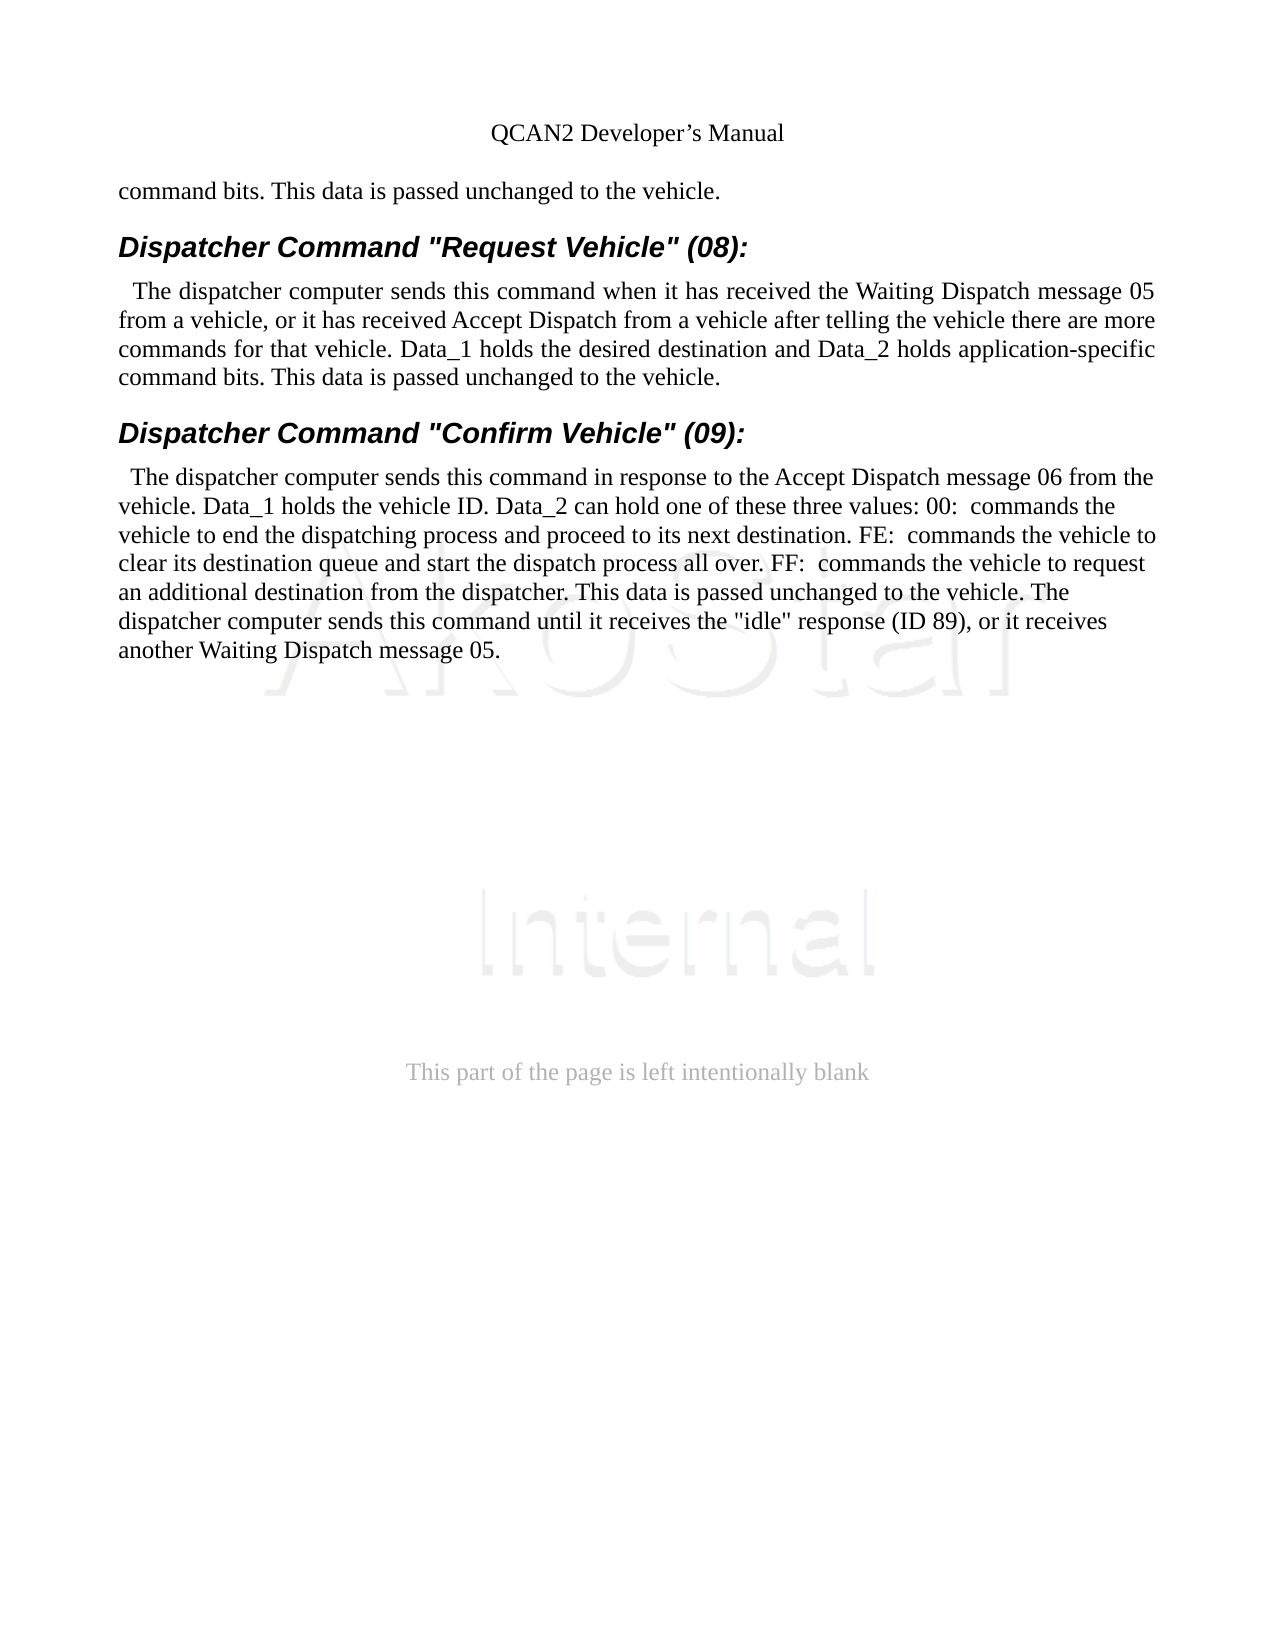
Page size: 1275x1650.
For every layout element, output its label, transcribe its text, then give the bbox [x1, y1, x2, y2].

picture [237, 1086, 1038, 1225]
text command bits. This data is passed unchanged to the vehicle. [118, 176, 1157, 205]
picture [237, 450, 1038, 462]
text The dispatcher computer sends this command in response to the Accept Dispatch message 06 from the vehicle. Data_1 holds the vehicle ID. Data_2 can hold one of these three values: 00: commands the vehicle to end the dispatching process and proceed to its next destination. FE: commands the vehicle to clear its destination queue and start the dispatch process all over. FF: commands the vehicle to request an additional destination from the dispatcher. This data is passed unchanged to the vehicle. The dispatcher computer sends this command until it receives the "idle" response (ID 89), or it receives another Waiting Dispatch message 05. [118, 462, 1157, 663]
subtitle Dispatcher Command "Request Vehicle" (08): [118, 230, 1157, 264]
picture [237, 663, 1038, 1057]
subtitle Dispatcher Command "Confirm Vehicle" (09): [118, 416, 1157, 450]
text The dispatcher computer sends this command when it has received the Waiting Dispatch message 05 from a vehicle, or it has received Accept Dispatch from a vehicle after telling the vehicle there are more commands for that vehicle. Data_1 holds the desired destination and Data_2 holds application-specific command bits. This data is passed unchanged to the vehicle. [118, 276, 1157, 391]
text This part of the page is left intentionally blank [118, 1057, 1157, 1086]
